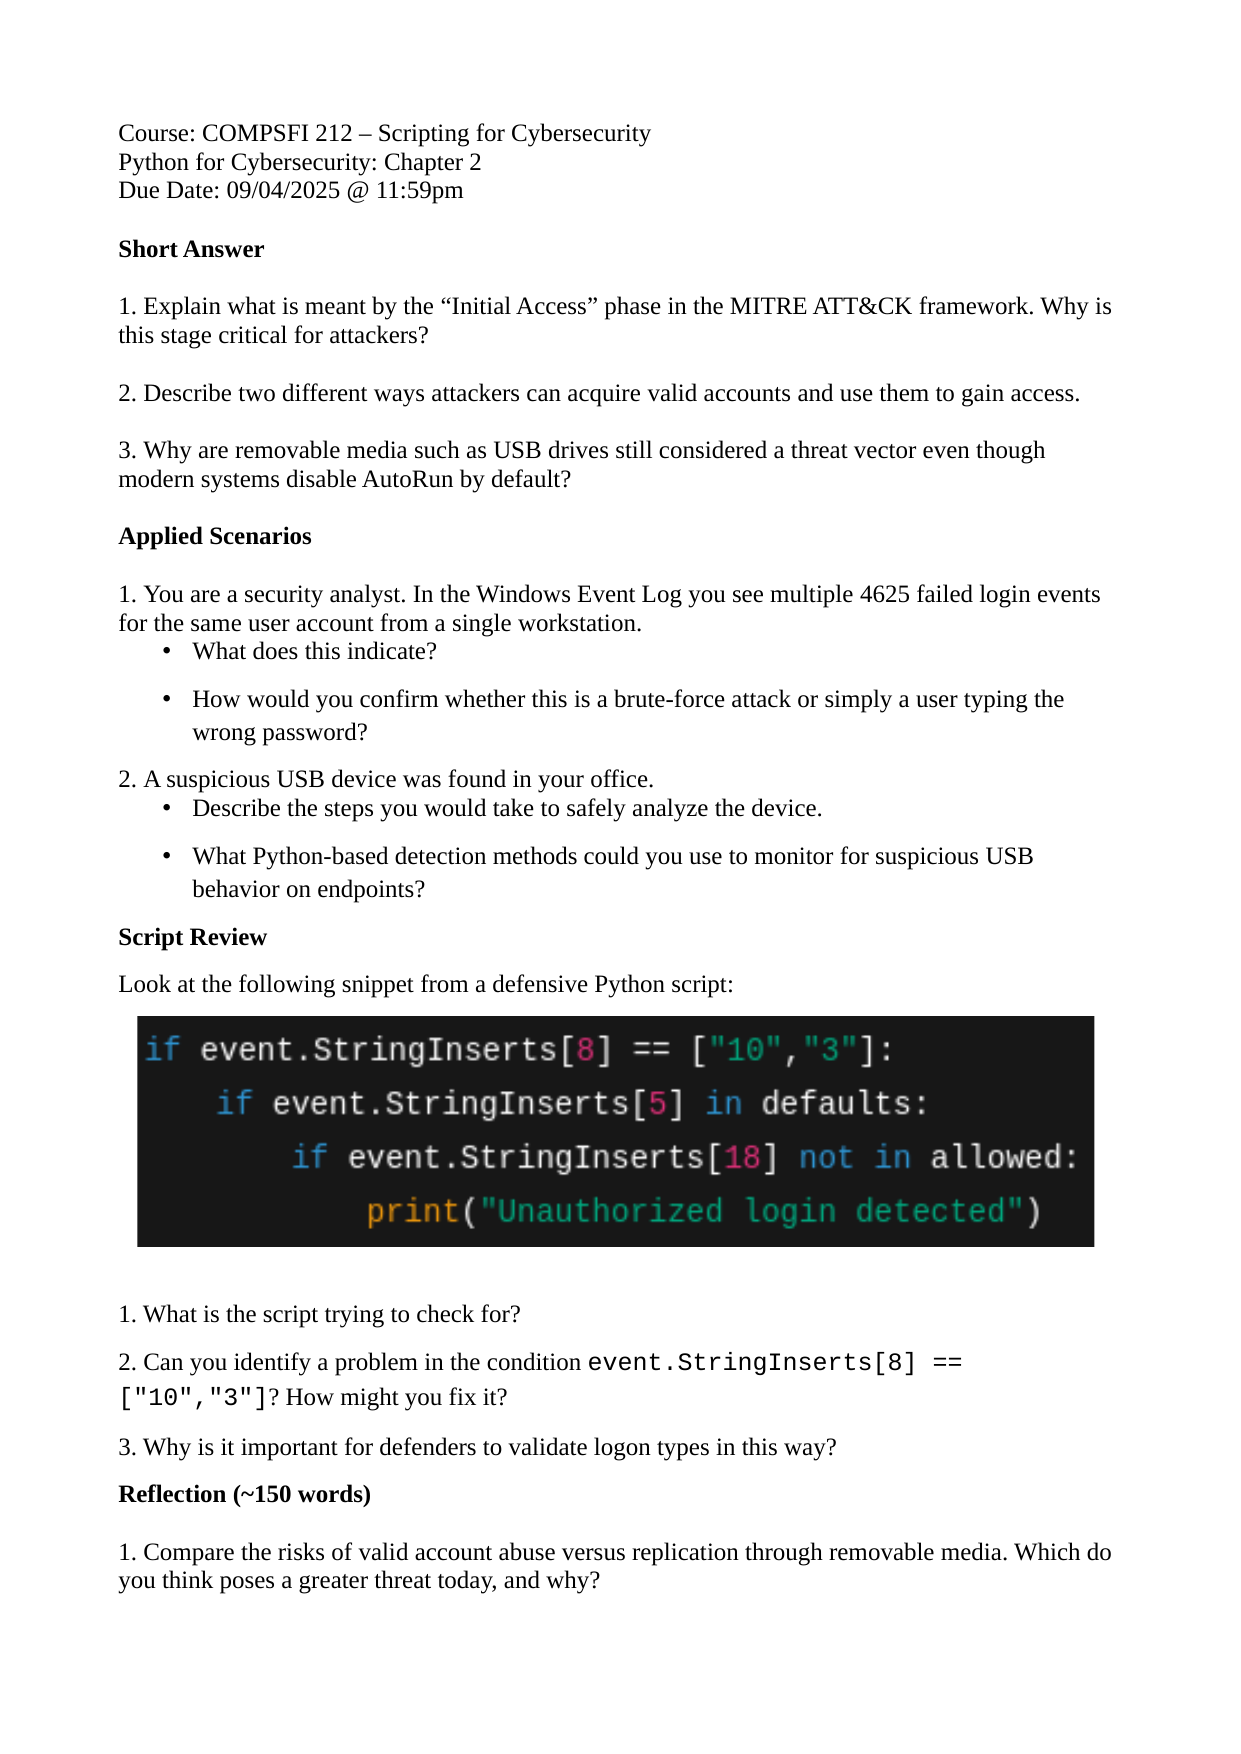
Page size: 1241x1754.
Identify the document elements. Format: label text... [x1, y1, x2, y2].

list What does this indicate? [162, 636, 1122, 665]
list How would you confirm whether this is a brute-force attack or simply a user typing the wrong password? [162, 684, 1122, 746]
text 1. Explain what is meant by the “Initial Access” phase in the MITRE ATT&CK framework. Why is this stage critical for attackers? [118, 291, 1122, 349]
text 1. You are a security analyst. In the Windows Event Log you see multiple 4625 failed login events for the same user account from a single workstation. [118, 579, 1122, 636]
picture [137, 1016, 1095, 1247]
list What Python-based detection methods could you use to monitor for suspicious USB behavior on endpoints? [162, 841, 1122, 903]
text 1. What is the script trying to check for? [118, 1299, 1122, 1328]
text 2. Can you identify a problem in the condition event.StringInserts[8] == ["10","3"]? How might you fix it? [118, 1347, 1122, 1412]
text Reflection (~150 words) [118, 1479, 1122, 1508]
text 1. Compare the risks of valid account abuse versus replication through removable media. Which do you think poses a greater threat today, and why? [118, 1537, 1122, 1594]
text 2. Describe two different ways attackers can acquire valid accounts and use them to gain access. [118, 378, 1122, 406]
text 2. A suspicious USB device was found in your office. [118, 764, 1122, 793]
text Short Answer [118, 234, 1122, 263]
text Look at the following snippet from a defensive Python script: [118, 969, 1122, 998]
text Applied Scenarios [118, 521, 1122, 550]
text Script Review [118, 922, 1122, 950]
list Describe the steps you would take to safely analyze the device. [162, 793, 1122, 822]
text 3. Why is it important for defenders to validate logon types in this way? [118, 1432, 1122, 1460]
text 3. Why are removable media such as USB drives still considered a threat vector even though modern systems disable AutoRun by default? [118, 435, 1122, 493]
